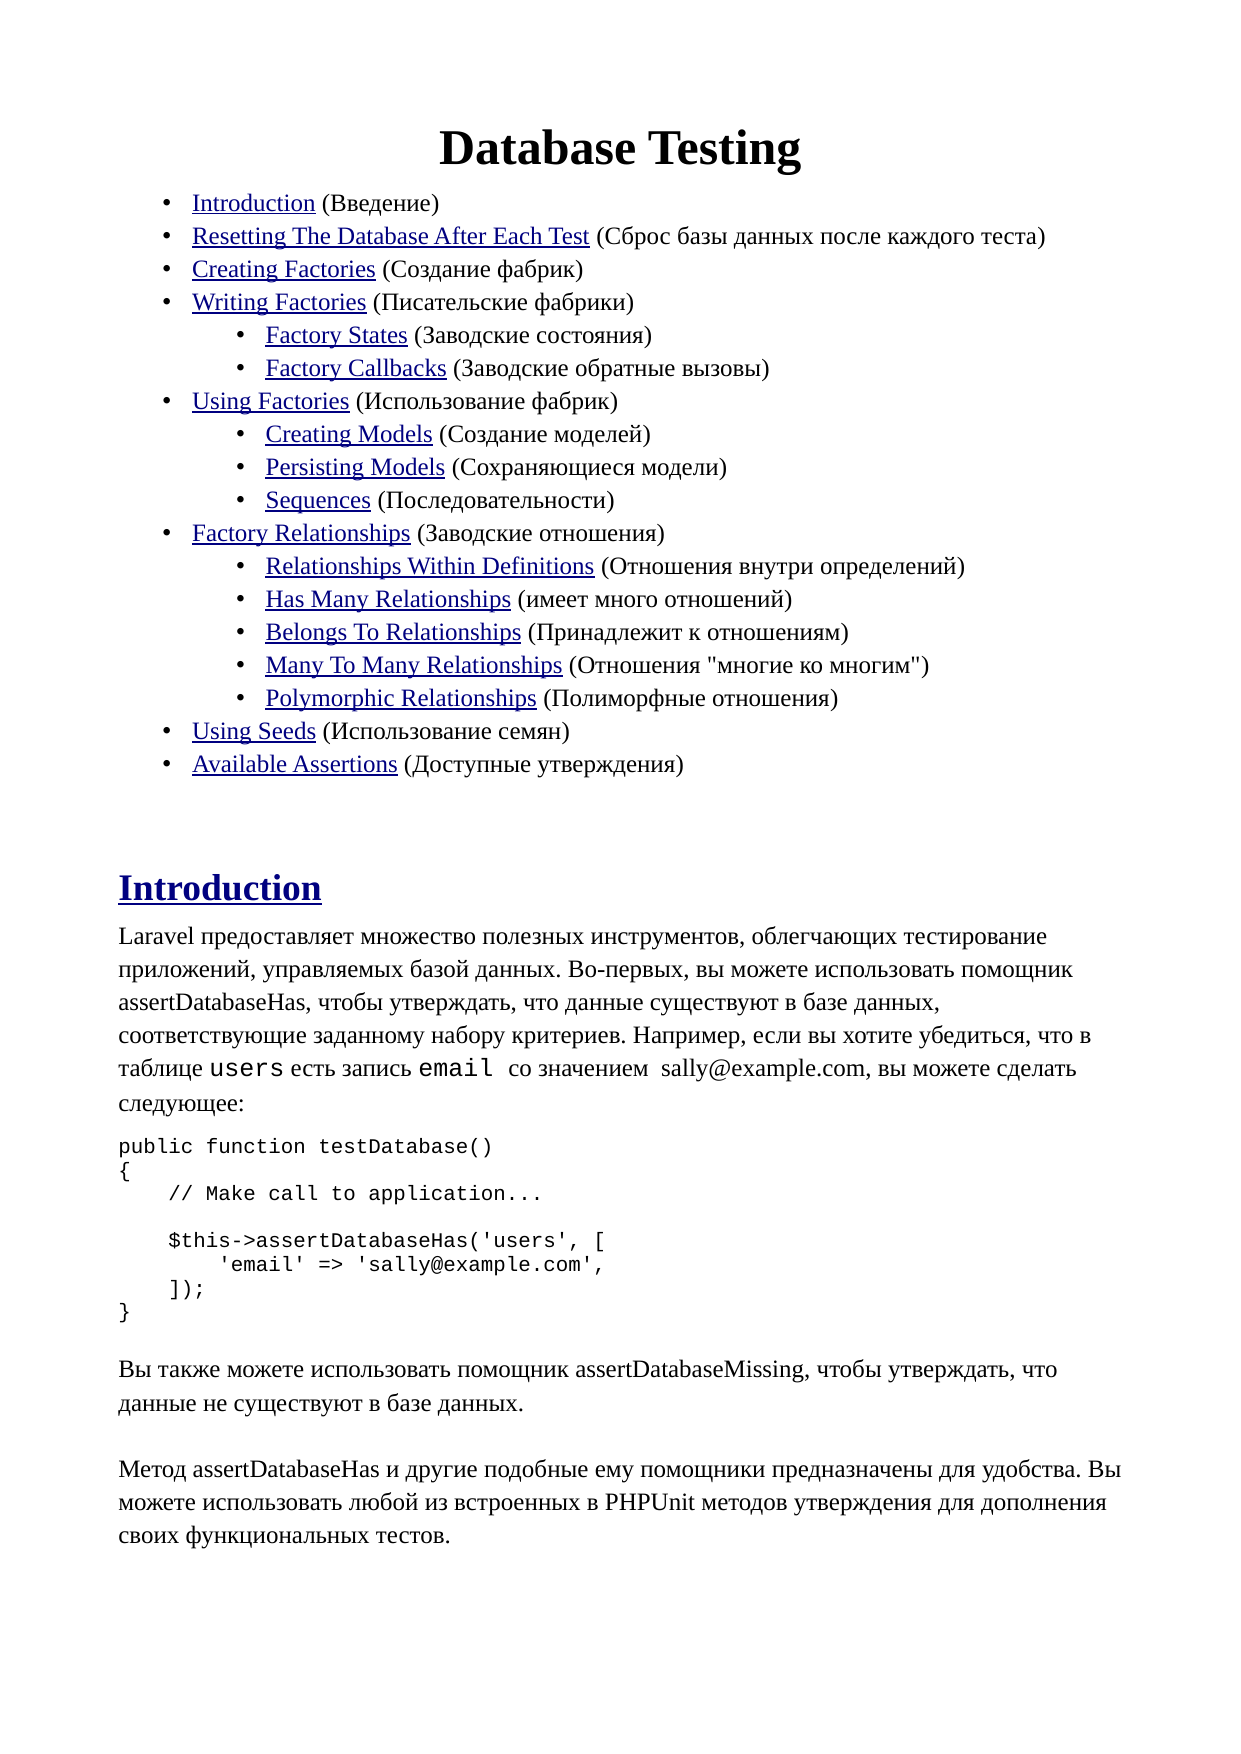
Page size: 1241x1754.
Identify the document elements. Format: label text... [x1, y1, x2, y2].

text } [118, 1301, 1122, 1325]
list Polymorphic Relationships (Полиморфные отношения) [236, 683, 1122, 712]
list Introduction (Введение) [162, 188, 1122, 217]
list Many To Many Relationships (Отношения "многие ко многим") [236, 650, 1122, 679]
list Factory Relationships (Заводские отношения) [162, 518, 1122, 547]
list Relationships Within Definitions (Отношения внутри определений) [236, 551, 1122, 580]
list Persisting Models (Сохраняющиеся модели) [236, 452, 1122, 481]
list Writing Factories (Писательские фабрики) [162, 287, 1122, 316]
text $this->assertDatabaseHas('users', [ [118, 1231, 1122, 1254]
text public function testDatabase() [118, 1136, 1122, 1159]
list Creating Factories (Создание фабрик) [162, 254, 1122, 283]
text Laravel предоставляет множество полезных инструментов, облегчающих тестирование приложений, управляемых базой данных. Во-первых, вы можете использовать помощник assertDatabaseHas, чтобы утверждать, что данные существуют в базе данных, соответствующие заданному набору критериев. Например, если вы хотите убедиться, что в таблице users есть запись email со значением sally@example.com, вы можете сделать следующее: [118, 921, 1122, 1117]
text Вы также можете использовать помощник assertDatabaseMissing, чтобы утверждать, что данные не существуют в базе данных. Метод assertDatabaseHas и другие подобные ему помощники предназначены для удобства. Вы можете использовать любой из встроенных в PHPUnit методов утверждения для дополнения своих функциональных тестов. [118, 1354, 1122, 1548]
subtitle Introduction [118, 866, 1122, 909]
list Has Many Relationships (имеет много отношений) [236, 584, 1122, 613]
list Belongs To Relationships (Принадлежит к отношениям) [236, 617, 1122, 646]
text { [118, 1159, 1122, 1183]
list Factory Callbacks (Заводские обратные вызовы) [236, 353, 1122, 382]
list Using Seeds (Использование семян) [162, 716, 1122, 745]
text // Make call to application... [118, 1183, 1122, 1207]
list Resetting The Database After Each Test (Сброс базы данных после каждого теста) [162, 221, 1122, 250]
text ]); [118, 1278, 1122, 1301]
list Factory States (Заводские состояния) [236, 320, 1122, 349]
text 'email' => 'sally@example.com', [118, 1254, 1122, 1278]
subtitle Database Testing [118, 118, 1122, 176]
list Using Factories (Использование фабрик) [162, 386, 1122, 415]
list Sequences (Последовательности) [236, 485, 1122, 514]
list Available Assertions (Доступные утверждения) [162, 749, 1122, 778]
list Creating Models (Создание моделей) [236, 419, 1122, 448]
